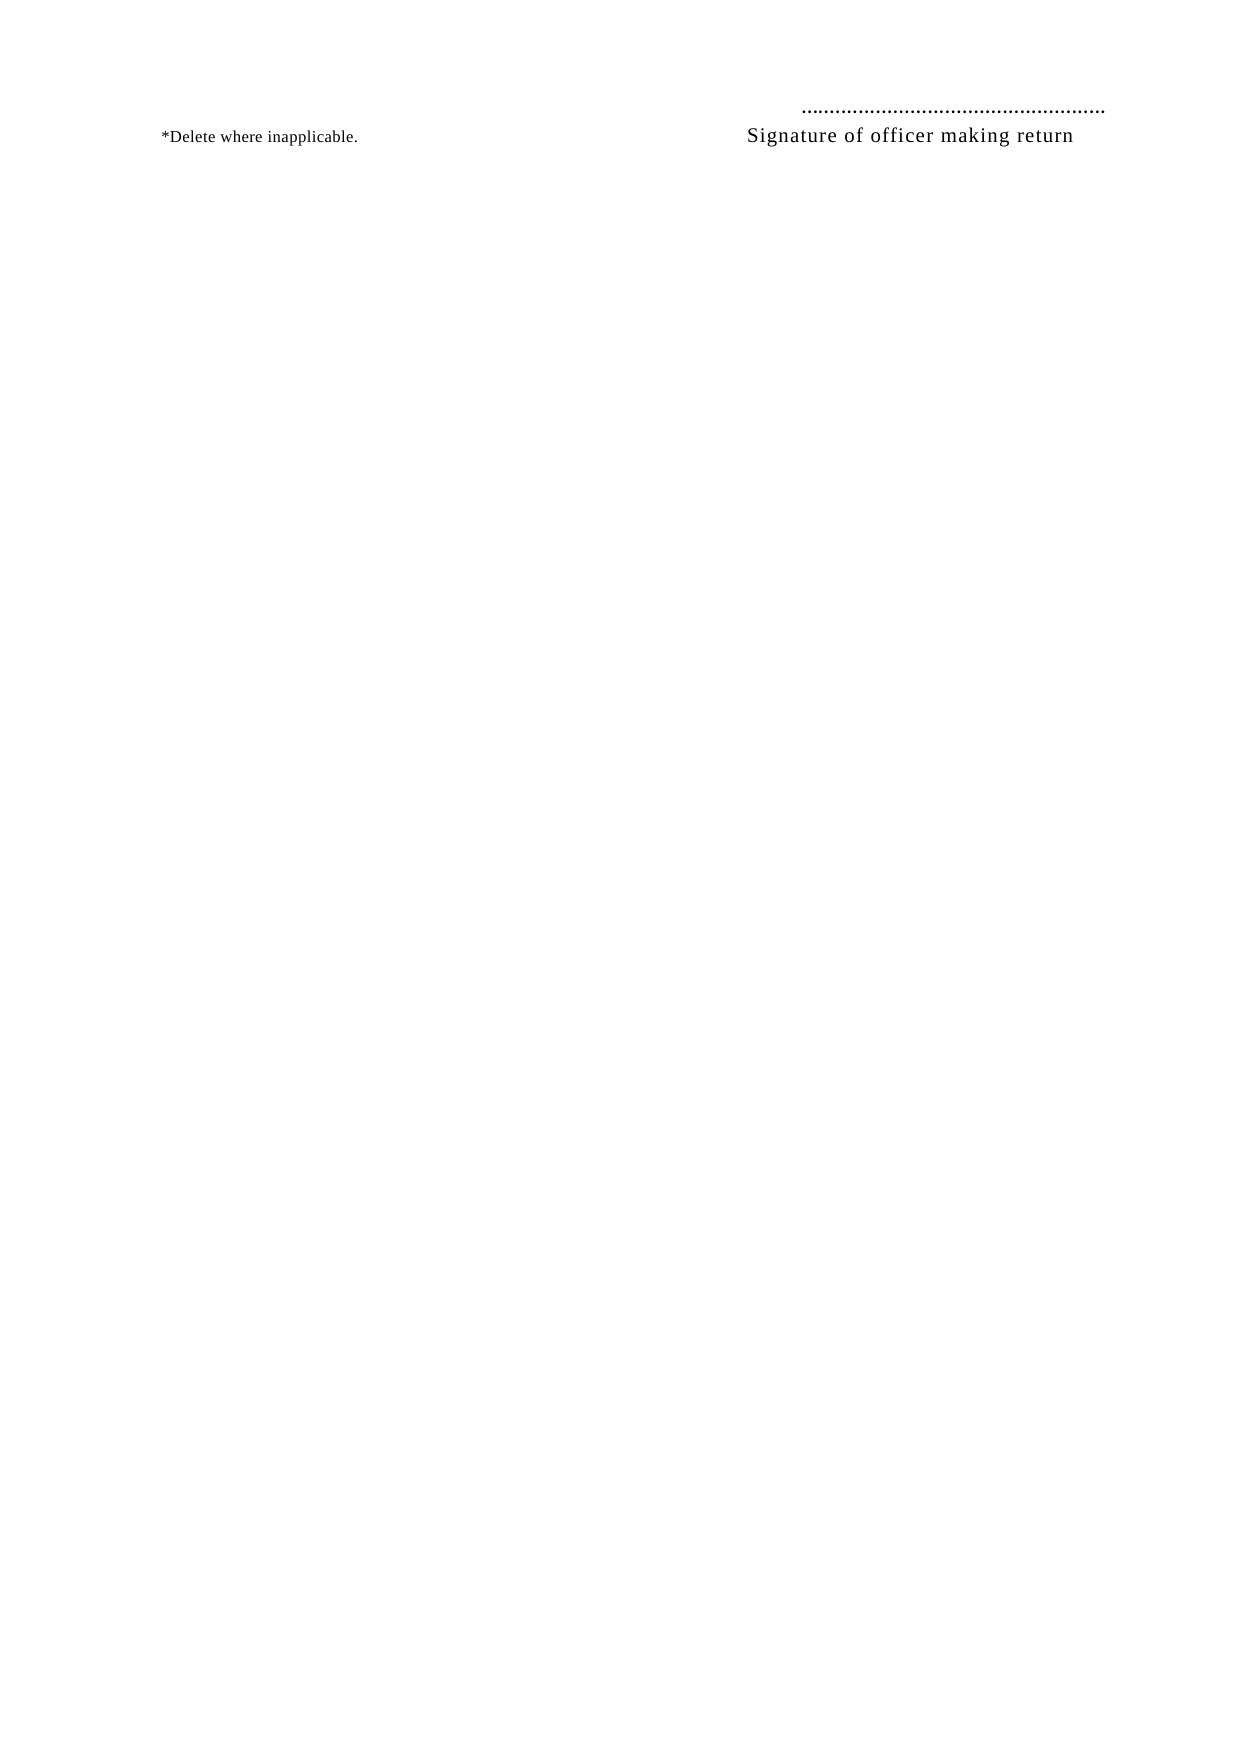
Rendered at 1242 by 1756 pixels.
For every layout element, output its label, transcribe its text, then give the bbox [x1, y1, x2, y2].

text *Delete where inapplicable. Signature of officer making return [161, 123, 1106, 147]
text ….................................................. [146, 91, 1106, 119]
